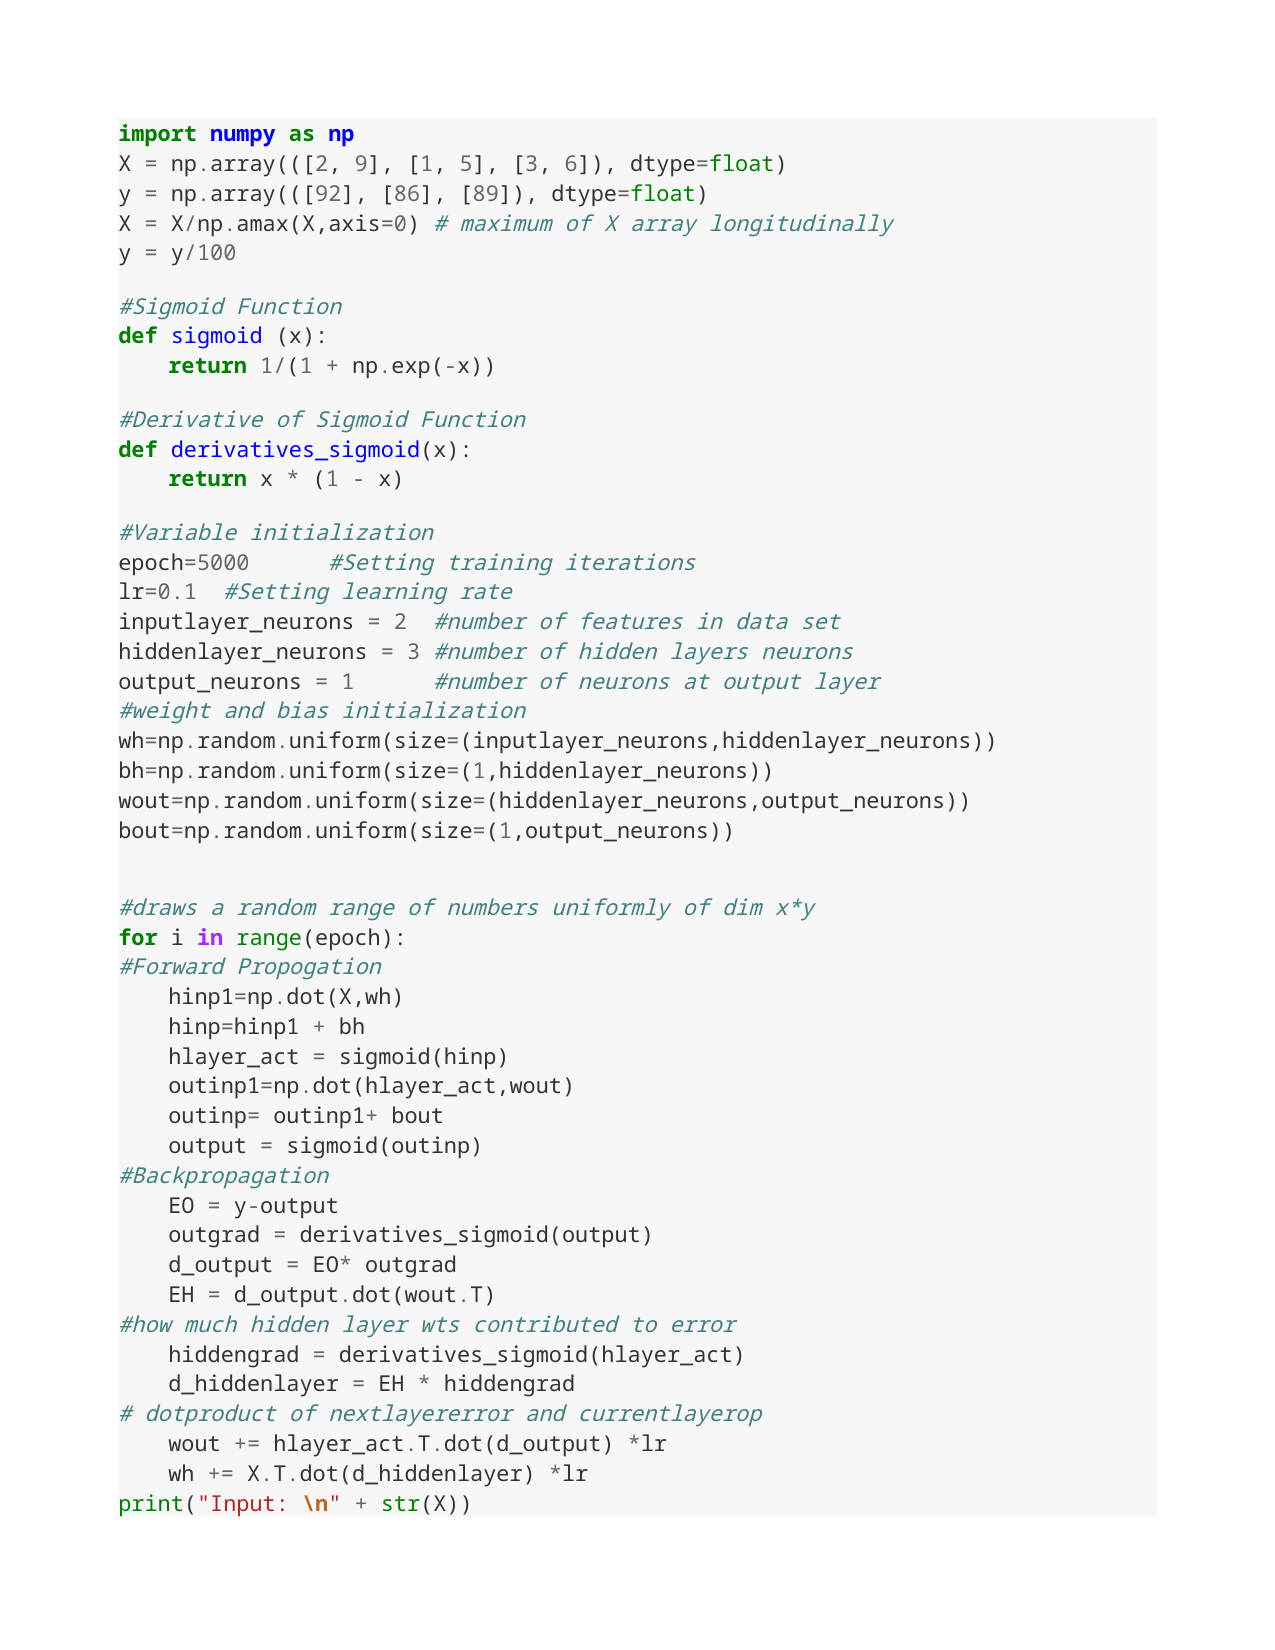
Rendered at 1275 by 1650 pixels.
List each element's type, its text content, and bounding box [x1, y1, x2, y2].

text for i in range(epoch): [118, 922, 1157, 951]
text epoch=5000 #Setting training iterations [118, 547, 1157, 576]
text output = sigmoid(outinp) [118, 1130, 1157, 1160]
text #Forward Propogation [118, 951, 1157, 981]
text EH = d_output.dot(wout.T) [118, 1279, 1157, 1309]
text y = y/100 [118, 237, 1157, 267]
text import numpy as np [118, 118, 1157, 148]
text #Variable initialization [118, 517, 1157, 547]
text bout=np.random.uniform(size=(1,output_neurons)) [118, 815, 1157, 844]
text wh=np.random.uniform(size=(inputlayer_neurons,hiddenlayer_neurons)) [118, 725, 1157, 755]
text #Backpropagation [118, 1160, 1157, 1190]
text hiddengrad = derivatives_sigmoid(hlayer_act) [118, 1339, 1157, 1368]
text wout=np.random.uniform(size=(hiddenlayer_neurons,output_neurons)) [118, 785, 1157, 815]
text inputlayer_neurons = 2 #number of features in data set [118, 606, 1157, 636]
text outinp1=np.dot(hlayer_act,wout) [118, 1071, 1157, 1100]
text #how much hidden layer wts contributed to error [118, 1309, 1157, 1339]
text y = np.array(([92], [86], [89]), dtype=float) [118, 178, 1157, 207]
text def derivatives_sigmoid(x): [118, 433, 1157, 463]
text X = X/np.amax(X,axis=0) # maximum of X array longitudinally [118, 207, 1157, 237]
text wh += X.T.dot(d_hiddenlayer) *lr [118, 1458, 1157, 1488]
text hlayer_act = sigmoid(hinp) [118, 1041, 1157, 1071]
text hinp1=np.dot(X,wh) [118, 981, 1157, 1011]
text lr=0.1 #Setting learning rate [118, 576, 1157, 606]
text hiddenlayer_neurons = 3 #number of hidden layers neurons [118, 636, 1157, 666]
text #draws a random range of numbers uniformly of dim x*y [118, 892, 1157, 922]
text X = np.array(([2, 9], [1, 5], [3, 6]), dtype=float) [118, 148, 1157, 178]
text wout += hlayer_act.T.dot(d_output) *lr [118, 1428, 1157, 1458]
text d_output = EO* outgrad [118, 1249, 1157, 1279]
text return x * (1 - x) [118, 463, 1157, 493]
text print("Input: \n" + str(X)) [118, 1488, 1157, 1517]
text bh=np.random.uniform(size=(1,hiddenlayer_neurons)) [118, 755, 1157, 785]
text output_neurons = 1 #number of neurons at output layer [118, 666, 1157, 696]
text d_hiddenlayer = EH * hiddengrad [118, 1368, 1157, 1398]
text def sigmoid (x): [118, 321, 1157, 350]
text # dotproduct of nextlayererror and currentlayerop [118, 1398, 1157, 1428]
text outinp= outinp1+ bout [118, 1100, 1157, 1130]
text return 1/(1 + np.exp(-x)) [118, 350, 1157, 380]
text #weight and bias initialization [118, 696, 1157, 725]
text hinp=hinp1 + bh [118, 1011, 1157, 1041]
text #Sigmoid Function [118, 291, 1157, 321]
text EO = y-output [118, 1190, 1157, 1219]
text outgrad = derivatives_sigmoid(output) [118, 1219, 1157, 1249]
text #Derivative of Sigmoid Function [118, 404, 1157, 433]
